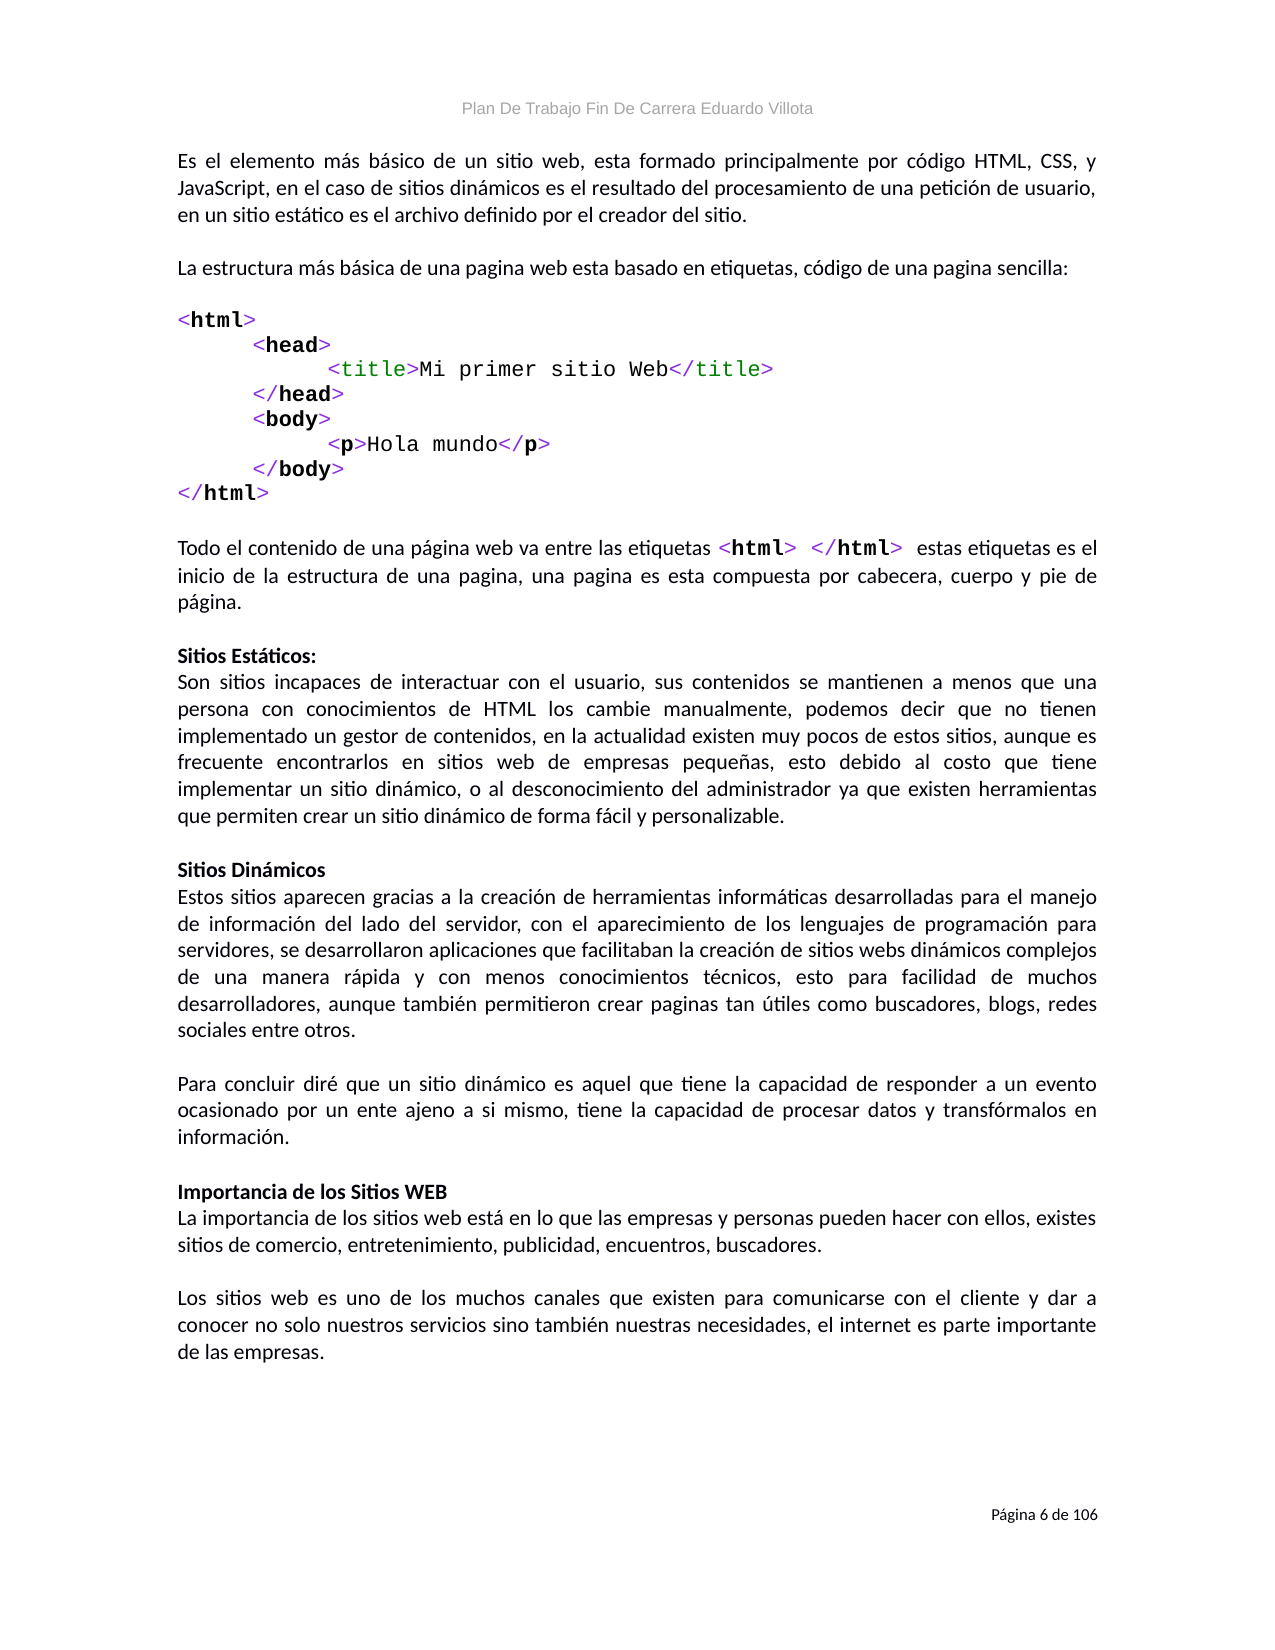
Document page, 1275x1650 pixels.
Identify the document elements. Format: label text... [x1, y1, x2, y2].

text Sitios Estáticos: [177, 642, 1098, 668]
text <head> [177, 334, 1098, 358]
text <body> [177, 408, 1098, 433]
text Es el elemento más básico de un sitio web, esta formado principalmente por código HTML, CSS, y JavaScript, en el caso de sitios dinámicos es el resultado del procesamiento de una petición de usuario, en un sitio estático es el archivo definido por el creador del sitio. [177, 148, 1098, 228]
text </head> [177, 383, 1098, 408]
text Son sitios incapaces de interactuar con el usuario, sus contenidos se mantienen a menos que una persona con conocimientos de HTML los cambie manualmente, podemos decir que no tienen implementado un gestor de contenidos, en la actualidad existen muy pocos de estos sitios, aunque es frecuente encontrarlos en sitios web de empresas pequeñas, esto debido al costo que tiene implementar un sitio dinámico, o al desconocimiento del administrador ya que existen herramientas que permiten crear un sitio dinámico de forma fácil y personalizable. [177, 668, 1098, 828]
text <title>Mi primer sitio Web</title> [177, 358, 1098, 383]
text Para concluir diré que un sitio dinámico es aquel que tiene la capacidad de responder a un evento ocasionado por un ente ajeno a si mismo, tiene la capacidad de procesar datos y transfórmalos en información. [177, 1070, 1098, 1150]
text La importancia de los sitios web está en lo que las empresas y personas pueden hacer con ellos, existes sitios de comercio, entretenimiento, publicidad, encuentros, buscadores. [177, 1204, 1098, 1258]
text Importancia de los Sitios WEB [177, 1178, 1098, 1204]
text Sitios Dinámicos [177, 856, 1098, 883]
text <p>Hola mundo</p> [177, 433, 1098, 458]
text La estructura más básica de una pagina web esta basado en etiquetas, código de una pagina sencilla: [177, 254, 1098, 281]
text Los sitios web es uno de los muchos canales que existen para comunicarse con el cliente y dar a conocer no solo nuestros servicios sino también nuestras necesidades, el internet es parte importante de las empresas. [177, 1284, 1098, 1364]
text </body> [177, 458, 1098, 482]
text </html> [177, 482, 1098, 507]
text <html> [177, 309, 1098, 334]
text Estos sitios aparecen gracias a la creación de herramientas informáticas desarrolladas para el manejo de información del lado del servidor, con el aparecimiento de los lenguajes de programación para servidores, se desarrollaron aplicaciones que facilitaban la creación de sitios webs dinámicos complejos de una manera rápida y con menos conocimientos técnicos, esto para facilidad de muchos desarrolladores, aunque también permitieron crear paginas tan útiles como buscadores, blogs, redes sociales entre otros. [177, 883, 1098, 1043]
text Todo el contenido de una página web va entre las etiquetas <html> </html> estas etiquetas es el inicio de la estructura de una pagina, una pagina es esta compuesta por cabecera, cuerpo y pie de página. [177, 534, 1098, 615]
